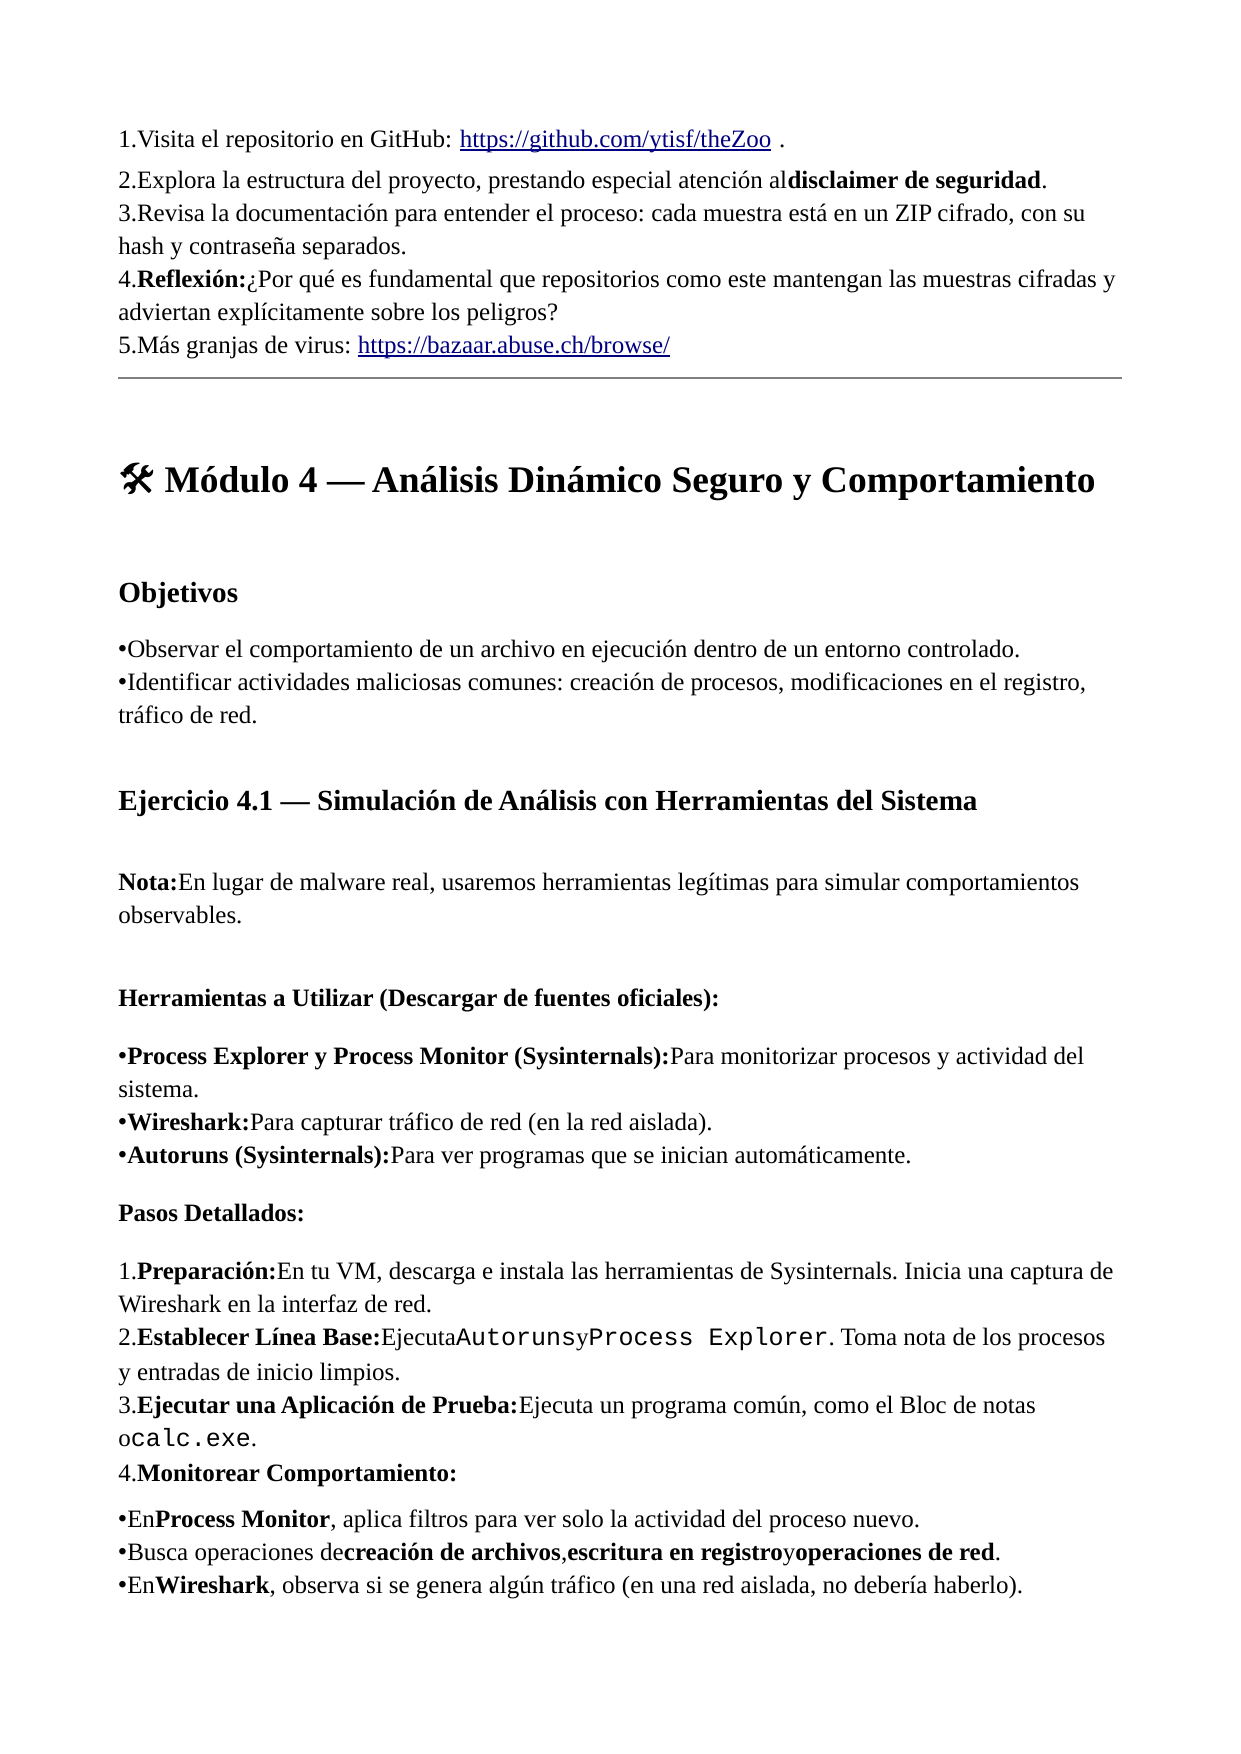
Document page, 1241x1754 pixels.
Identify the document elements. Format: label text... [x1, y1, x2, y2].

list Wireshark:Para capturar tráfico de red (en la red aislada). [118, 1107, 1122, 1136]
list Más granjas de virus: https://bazaar.abuse.ch/browse/ [118, 330, 1122, 359]
text Pasos Detallados: [118, 1198, 1122, 1227]
list Reflexión:¿Por qué es fundamental que repositorios como este mantengan las muestras cifradas y adviertan explícitamente sobre los peligros? [118, 264, 1122, 326]
list Preparación:En tu VM, descarga e instala las herramientas de Sysinternals. Inicia una captura de Wireshark en la interfaz de red. [118, 1256, 1122, 1318]
list EnWireshark, observa si se genera algún tráfico (en una red aislada, no debería haberlo). [118, 1570, 1122, 1599]
subtitle Ejercicio 4.1 — Simulación de Análisis con Herramientas del Sistema [118, 783, 1122, 817]
list Ejecutar una Aplicación de Prueba:Ejecuta un programa común, como el Bloc de notas ocalc.exe. [118, 1390, 1122, 1454]
list Busca operaciones decreación de archivos,escritura en registroyoperaciones de red. [118, 1537, 1122, 1566]
list Identificar actividades maliciosas comunes: creación de procesos, modificaciones en el registro, tráfico de red. [118, 667, 1122, 729]
list Visita el repositorio en GitHub:https://github.com/ytisf/theZoo. [779, 118, 1122, 159]
list Visita el repositorio en GitHub:https://github.com/ytisf/theZoo. [457, 121, 774, 156]
text Nota:En lugar de malware real, usaremos herramientas legítimas para simular comportamientos observables. [118, 867, 1122, 928]
list Process Explorer y Process Monitor (Sysinternals):Para monitorizar procesos y actividad del sistema. [118, 1041, 1122, 1102]
list Explora la estructura del proyecto, prestando especial atención aldisclaimer de seguridad. [118, 165, 1122, 194]
list Establecer Línea Base:EjecutaAutorunsyProcess Explorer. Toma nota de los procesos y entradas de inicio limpios. [118, 1322, 1122, 1386]
list EnProcess Monitor, aplica filtros para ver solo la actividad del proceso nuevo. [118, 1504, 1122, 1533]
list Revisa la documentación para entender el proceso: cada muestra está en un ZIP cifrado, con su hash y contraseña separados. [118, 198, 1122, 260]
list Autoruns (Sysinternals):Para ver programas que se inician automáticamente. [118, 1140, 1122, 1168]
list Visita el repositorio en GitHub:https://github.com/ytisf/theZoo. [118, 118, 452, 159]
list Observar el comportamiento de un archivo en ejecución dentro de un entorno controlado. [118, 634, 1122, 663]
list Monitorear Comportamiento: [118, 1458, 1122, 1487]
text Herramientas a Utilizar (Descargar de fuentes oficiales): [118, 983, 1122, 1011]
subtitle Objetivos [118, 576, 1122, 609]
subtitle 🛠️ Módulo 4 — Análisis Dinámico Seguro y Comportamiento [118, 457, 1122, 501]
